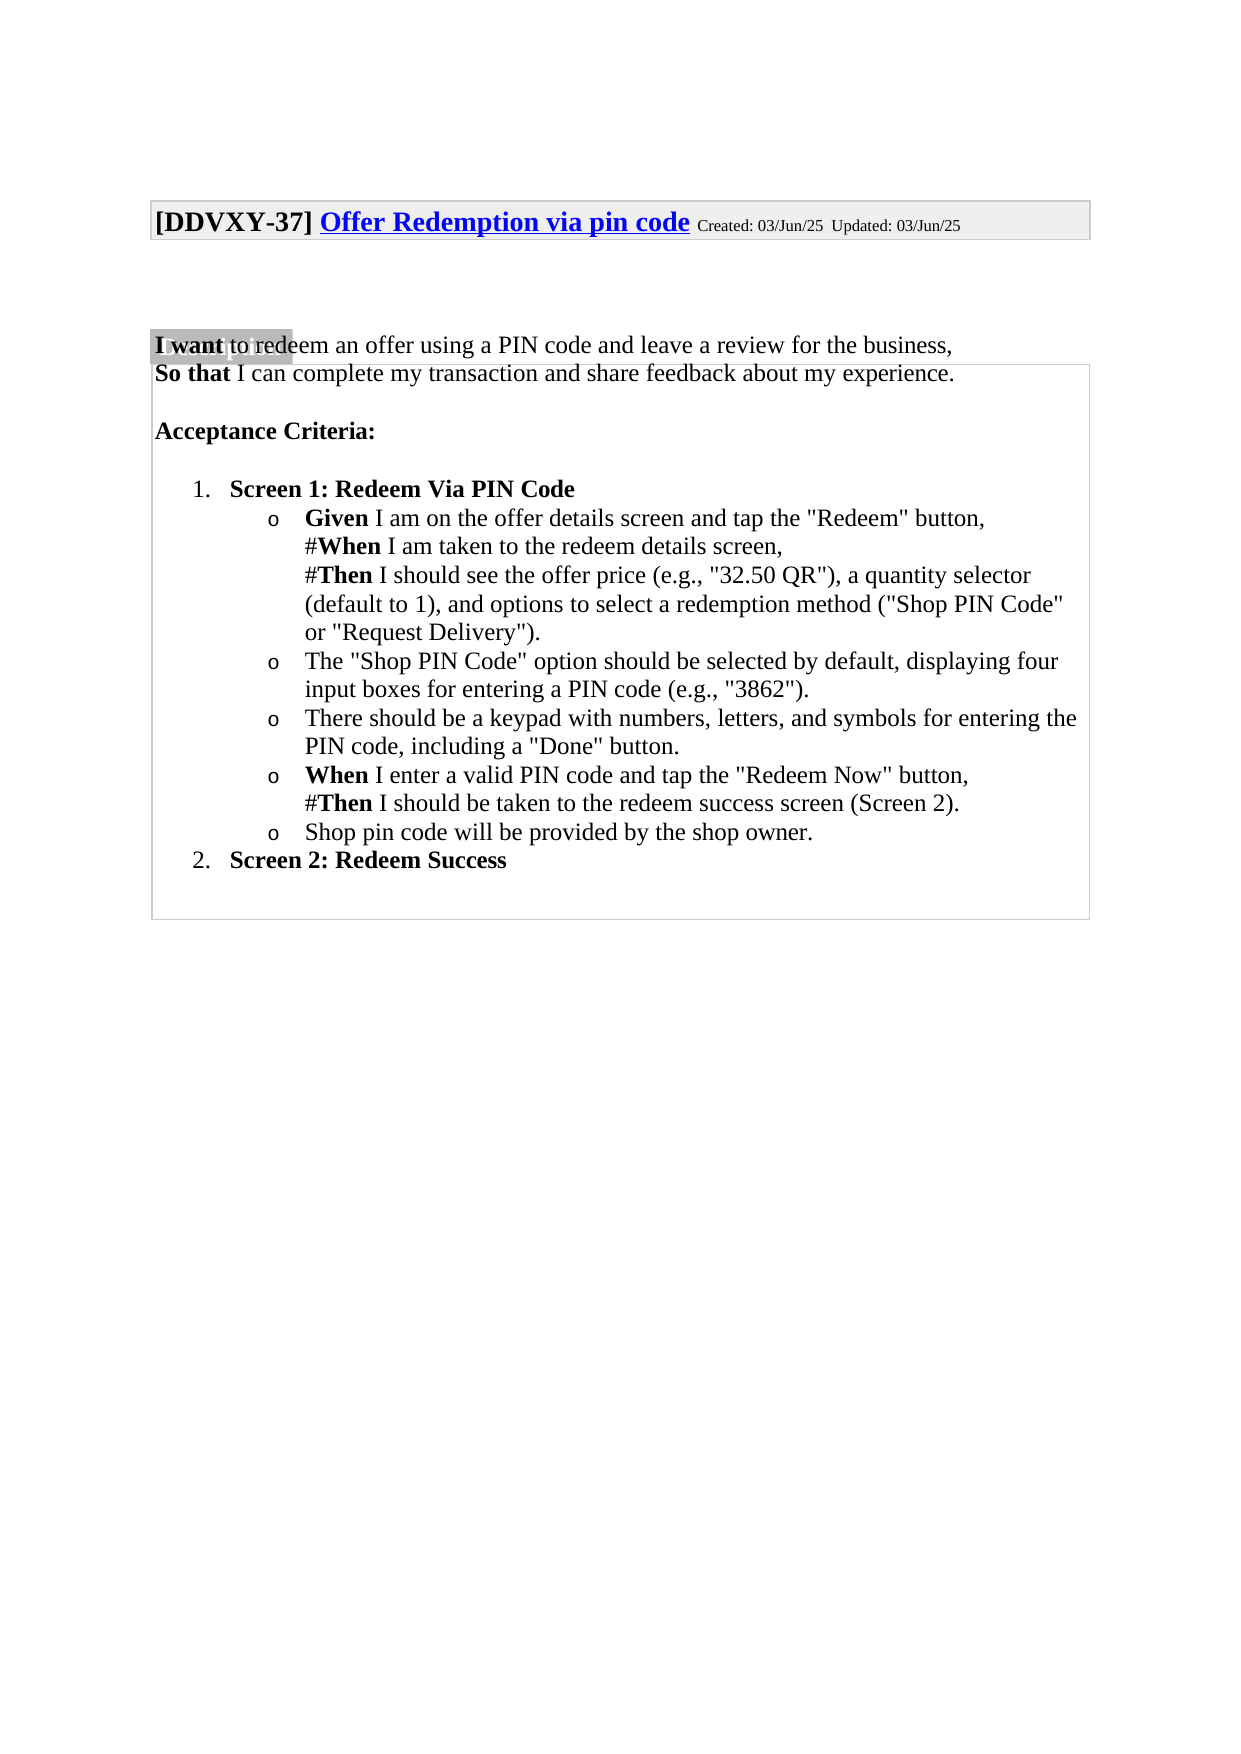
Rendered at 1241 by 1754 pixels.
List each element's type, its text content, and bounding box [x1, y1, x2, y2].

list Screen 1: Redeem Via PIN Code [192, 474, 1090, 503]
list Shop pin code will be provided by the shop owner. [267, 817, 1090, 846]
text #Then I should see the offer price (e.g., "32.50 QR"), a quantity selector (default to 1), and options to select a redemption method ("Shop PIN Code" or "Request Delivery"). [304, 560, 1073, 646]
list When I enter a valid PIN code and tap the "Redeem Now" button, #Then I should be taken to the redeem success screen (Screen 2). [267, 761, 971, 817]
list There should be a keypad with numbers, letters, and symbols for entering the PIN code, including a "Done" button. [267, 704, 1078, 760]
table_header [DDVXY-37] Offer Redemption via pin code Created: 03/Jun/25 Updated: 03/Jun/25 [152, 202, 1089, 239]
list Screen 2: Redeem Success [192, 846, 1090, 874]
list Given I am on the offer details screen and tap the "Redeem" button, #When I am taken to the redeem details screen, [267, 504, 987, 560]
text So that I can complete my transaction and share feedback about my experience. [154, 358, 1090, 387]
text Acceptance Criteria: [154, 416, 1090, 445]
text I want to redeem an offer using a PIN code and leave a review for the business, [154, 330, 1090, 358]
list The "Shop PIN Code" option should be selected by default, displaying four input boxes for entering a PIN code (e.g., "3862"). [267, 647, 1060, 703]
